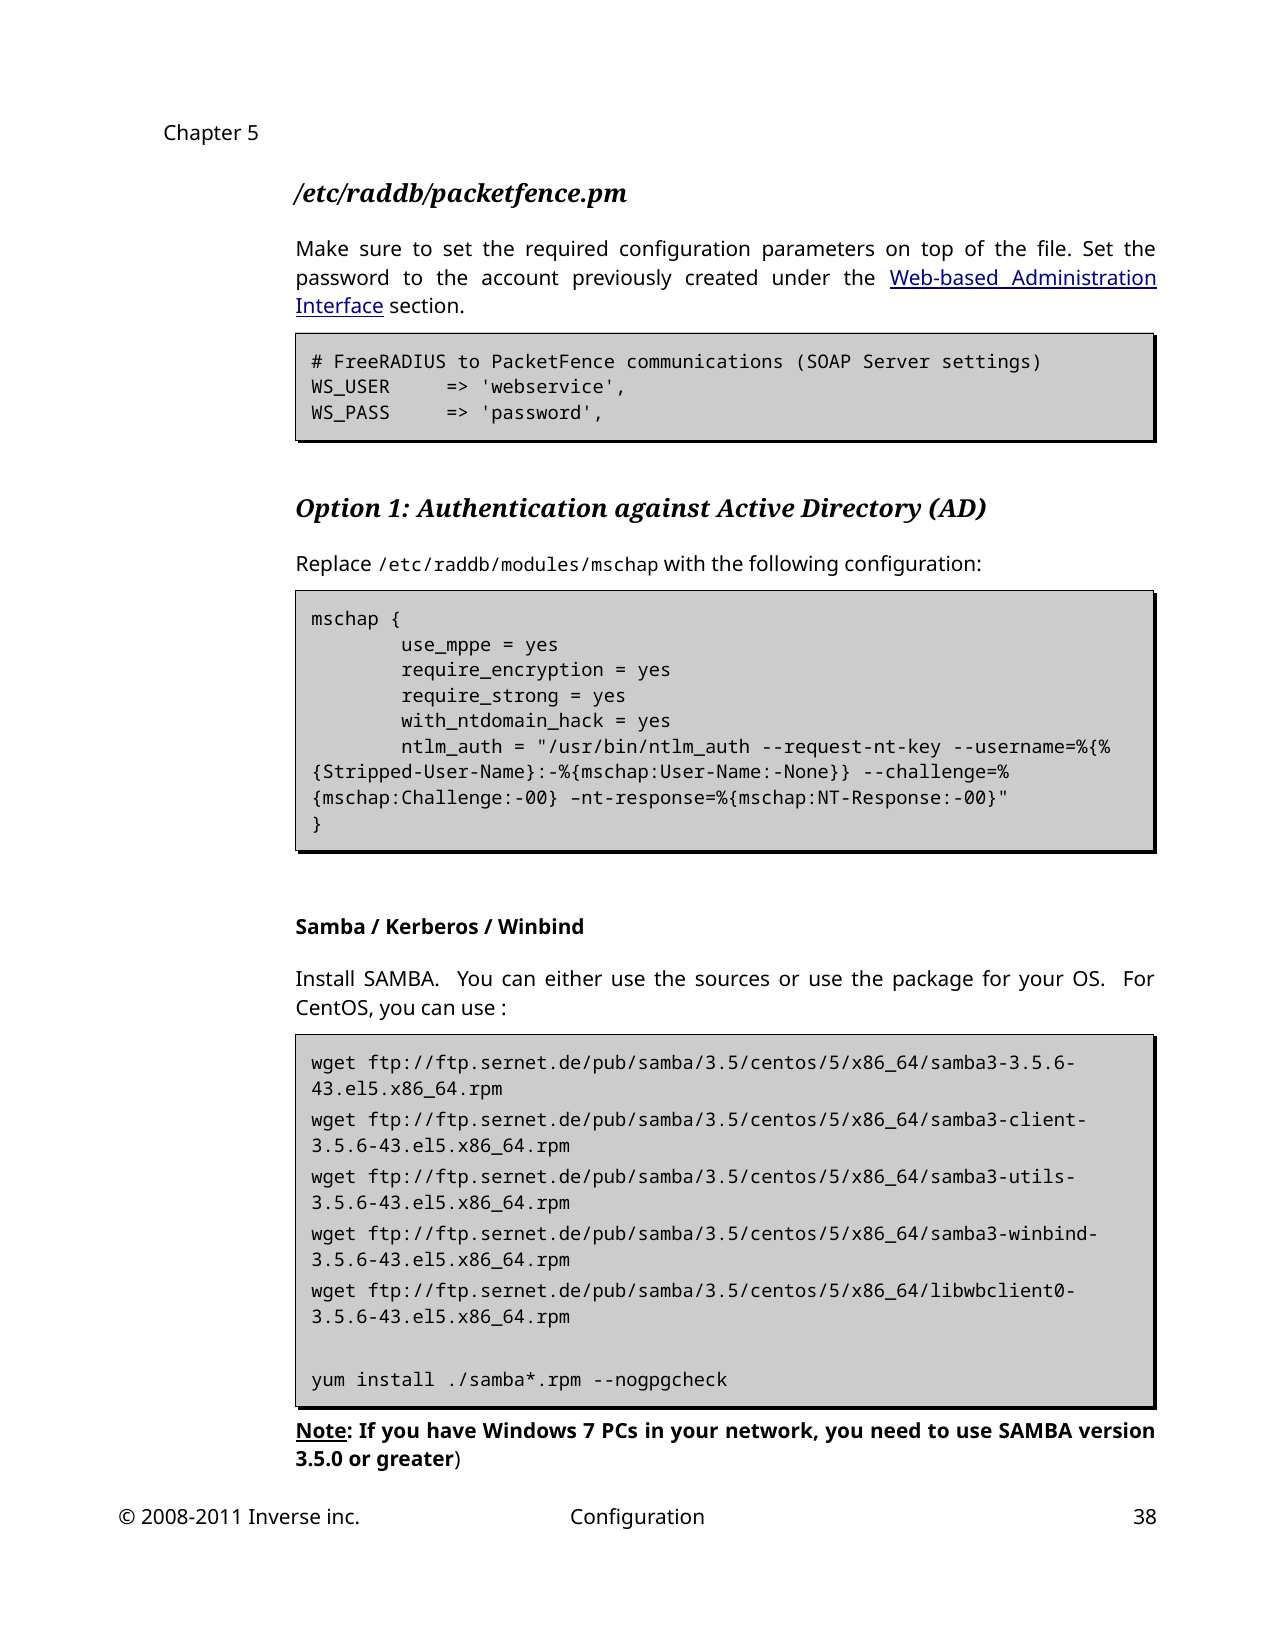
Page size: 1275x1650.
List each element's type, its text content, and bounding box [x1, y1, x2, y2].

text Make sure to set the required configuration parameters on top of the file. Set the password to the account previously created under the Web-based Administration Interface section. [295, 234, 1157, 320]
text mschap { use_mppe = yes require_encryption = yes require_strong = yes with_ntdomain_hack = yes ntlm_auth = "/usr/bin/ntlm_auth --request-nt-key --username=%{%{Stripped-User-Name}:-%{mschap:User-Name:-None}} --challenge=%{mschap:Challenge:-00} –nt-response=%{mschap:NT-Response:-00}" } [296, 591, 1153, 850]
text wget ftp://ftp.sernet.de/pub/samba/3.5/centos/5/x86_64/libwbclient0-3.5.6-43.el5.x86_64.rpm [296, 1262, 1153, 1318]
text # FreeRADIUS to PacketFence communications (SOAP Server settings) WS_USER => 'webservice', WS_PASS => 'password', [296, 334, 1153, 440]
subtitle /etc/raddb/packetfence.pm [257, 176, 1157, 210]
text Note: If you have Windows 7 PCs in your network, you need to use SAMBA version 3.5.0 or greater) [295, 1416, 1157, 1473]
text wget ftp://ftp.sernet.de/pub/samba/3.5/centos/5/x86_64/samba3-utils-3.5.6-43.el5.x86_64.rpm [296, 1148, 1153, 1204]
text Replace /etc/raddb/modules/mschap with the following configuration: [295, 549, 1157, 577]
text Samba / Kerberos / Winbind [295, 912, 1157, 941]
text wget ftp://ftp.sernet.de/pub/samba/3.5/centos/5/x86_64/samba3-client-3.5.6-43.el5.x86_64.rpm [296, 1091, 1153, 1148]
subtitle Option 1: Authentication against Active Directory (AD) [257, 490, 1157, 524]
text yum install ./samba*.rpm --nogpgcheck [296, 1350, 1153, 1406]
text wget ftp://ftp.sernet.de/pub/samba/3.5/centos/5/x86_64/samba3-winbind-3.5.6-43.el5.x86_64.rpm [296, 1204, 1153, 1262]
text wget ftp://ftp.sernet.de/pub/samba/3.5/centos/5/x86_64/samba3-3.5.6-43.el5.x86_64.rpm [296, 1035, 1153, 1091]
text Install SAMBA. You can either use the sources or use the package for your OS. For CentOS, you can use : [295, 964, 1157, 1021]
